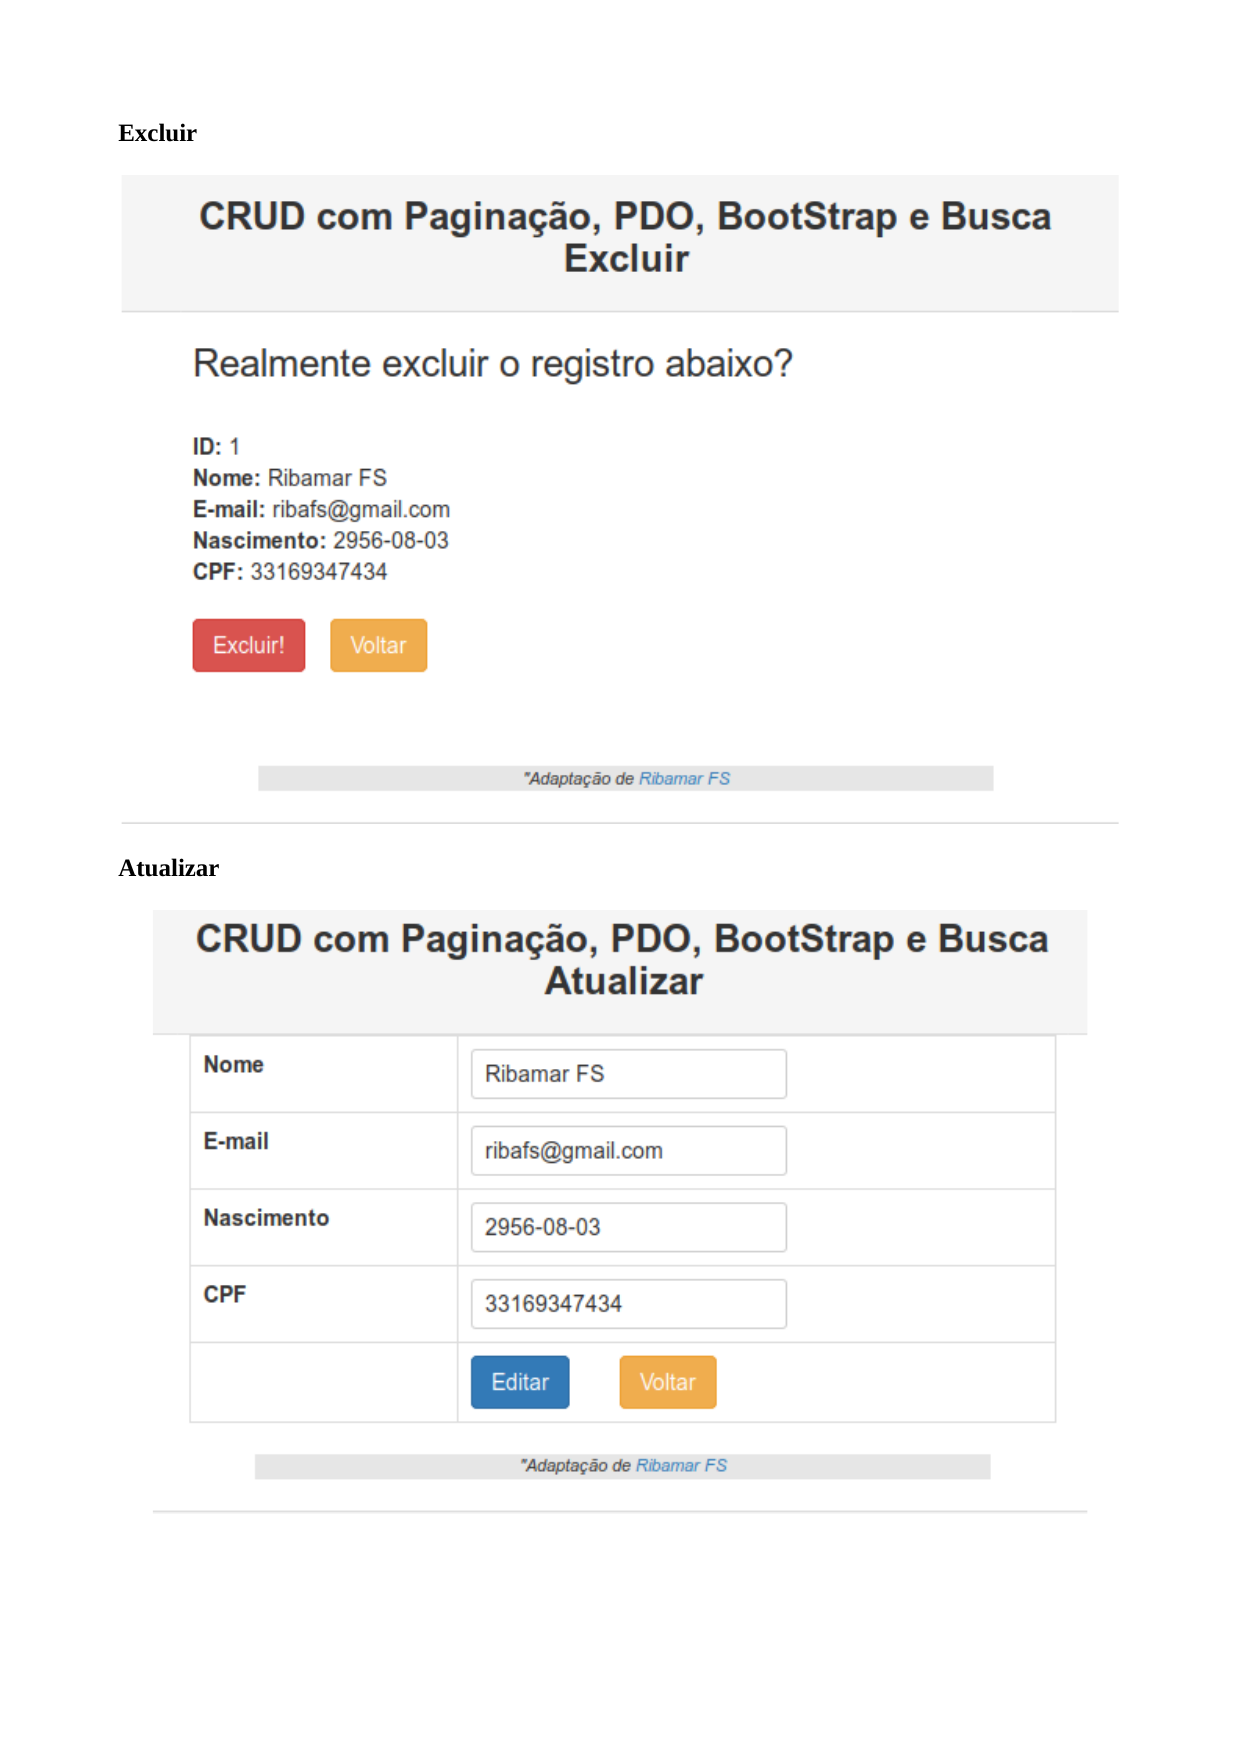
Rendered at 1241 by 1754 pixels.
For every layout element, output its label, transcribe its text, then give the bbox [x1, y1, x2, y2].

text Excluir [118, 118, 1122, 147]
picture [121, 175, 1119, 824]
text Atualizar [118, 853, 1122, 882]
picture [152, 910, 1088, 1514]
